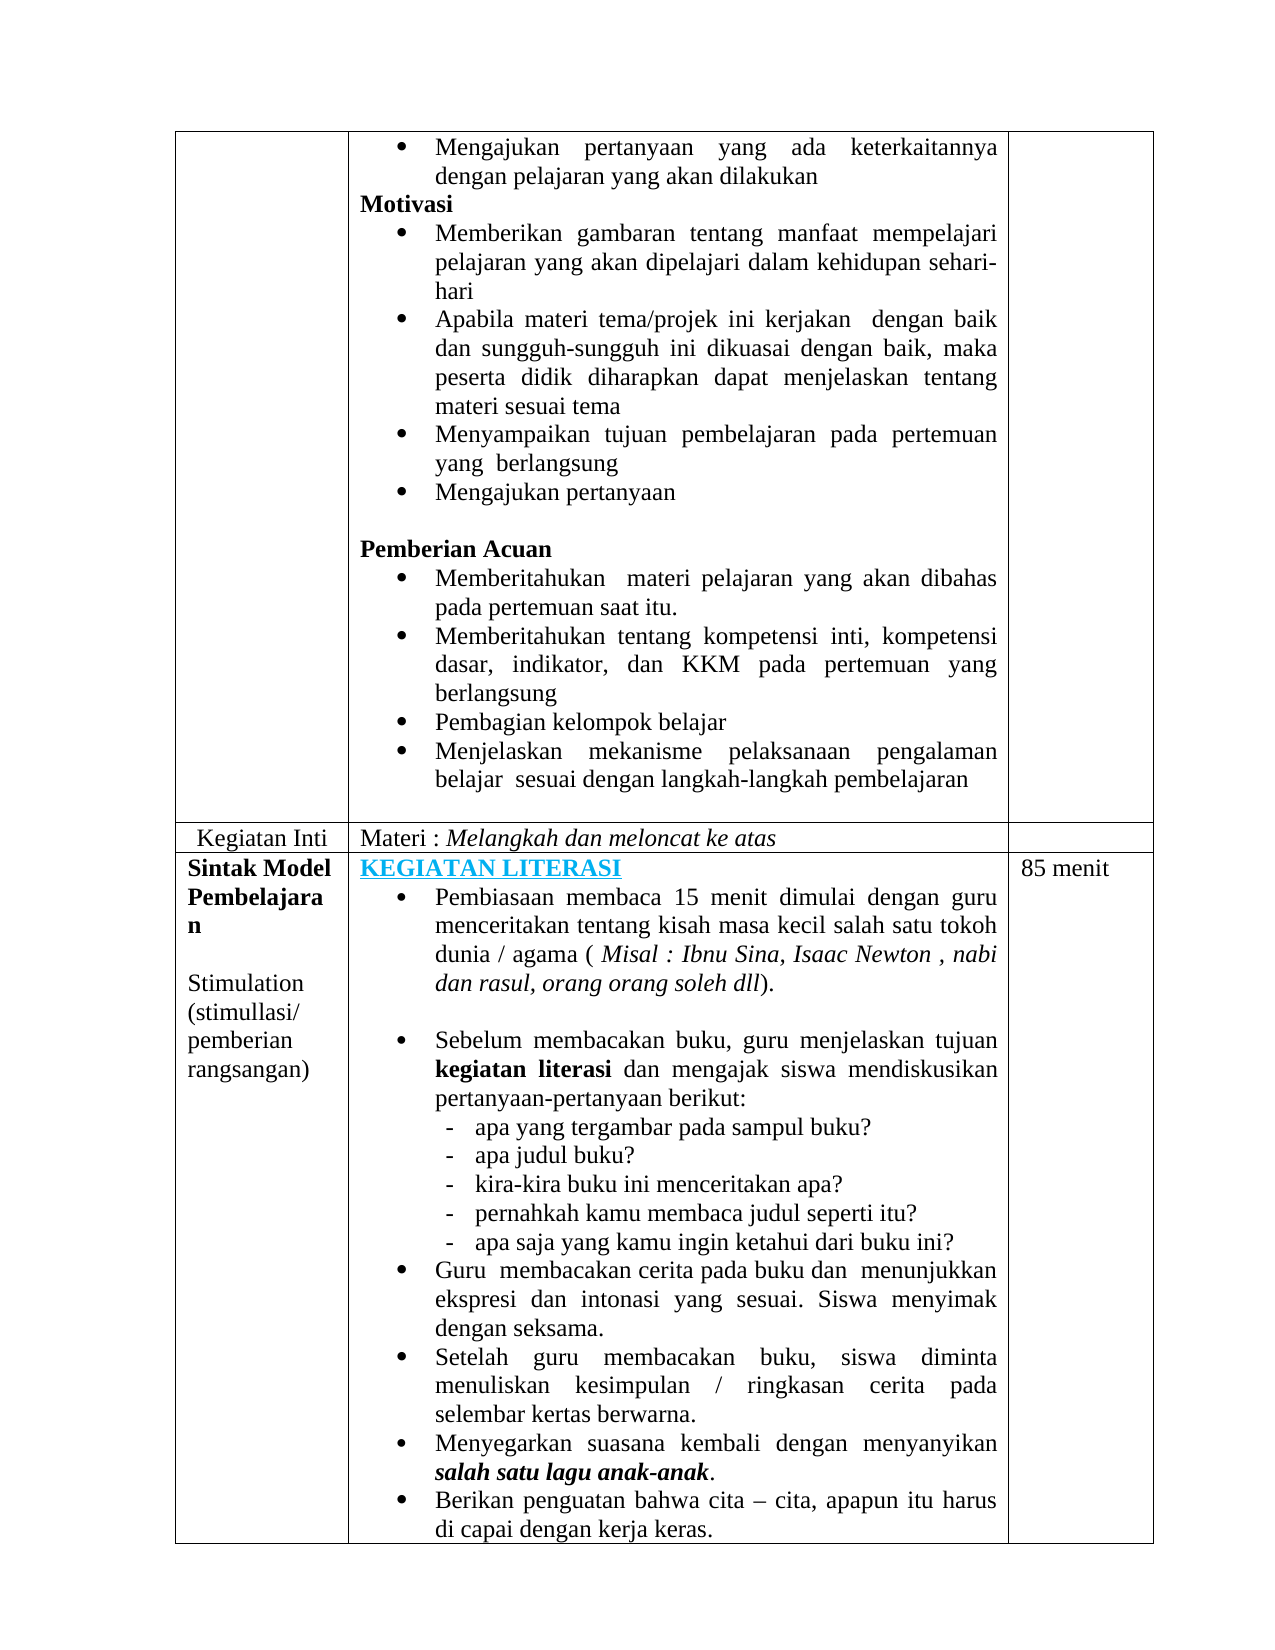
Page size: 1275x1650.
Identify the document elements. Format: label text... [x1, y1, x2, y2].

table_cell [176, 132, 348, 822]
table_cell KEGIATAN LITERASI Pembiasaan membaca 15 menit dimulai dengan guru menceritakan tentang kisah masa kecil salah satu tokoh dunia / agama ( Misal : Ibnu Sina, Isaac Newton , nabi dan rasul, orang orang soleh dll). Sebelum membacakan buku, guru menjelaskan tujuan kegiatan literasi dan mengajak siswa mendiskusikan pertanyaan-pertanyaan berikut: apa yang tergambar pada sampul buku? apa judul buku? kira-kira buku ini menceritakan apa? pernahkah kamu membaca judul seperti itu? apa saja yang kamu ingin ketahui dari buku ini? Guru membacakan cerita pada buku dan menunjukkan ekspresi dan intonasi yang sesuai. Siswa menyimak dengan seksama. Setelah guru membacakan buku, siswa diminta menuliskan kesimpulan / ringkasan cerita pada selembar kertas berwarna. Menyegarkan suasana kembali dengan menyanyikan salah satu lagu anak-anak. Berikan penguatan bahwa cita – cita, apapun itu harus di capai dengan kerja keras. Peserta didik diberi motivasi atau rangsangan untuk memusatkan perhatian pada topik materi : Melangkah dan meloncat ke atasdengan cara : Melihat (tanpa atau dengan Alat) Menayangkan gambar/foto/video yang relevan Mengamati Lembar kerja materi : Melangkah dan meloncat ke atas pemberian contoh-contoh materi : Melangkah dan meloncat ke atasuntuk dapat dikembangkan peserta didik, dari media interaktif, dsb Membaca. Kegiatan literasi ini dilakukan di rumah dan di sekolah dengan membaca materi dari buku paket atau buku-buku penunjang lain, dari internet/materi yang berhubungan dengan : Melangkah dan meloncat ke atas Menulis Menulis resume dari hasil pengamatan dan bacaan terkait : Melangkah dan meloncat ke atas Mendengar Pemberian materi : Melangkah dan meloncat ke atas oleh guru Menyimak Penjelasan pengantar kegiatan secara garis besar/global tentang materi pelajaran mengenai materi : : Melangkah dan meloncat ke atas Siswa diajak untuk melatih rasa syukur, kesungguhan dan kedisiplinan, ketelitian, mencari informasi Siswa mempertunjukkan hasil kerja kelompoknya untuk menarikan tari hasil kreasi kelompok yang merupakan kreasi dari daerah di Indonesia. Siswa berlatih kembali beberapa gerakan hasil kreasinya dengan mengikuti irama dan ketukan dari musik pengiring tarian tersebut. Siswa bekerja sama dengan kelompoknya agar menghasilkan harmoni yang indah Siswa dan guru merayakan kegiatan pembelajaran dengan bernyanyi dan bermain peran [349, 853, 1008, 1543]
table_cell Kegiatan Inti [176, 823, 348, 852]
table_cell 85 menit [1009, 853, 1153, 1543]
table_cell [1009, 132, 1153, 822]
table_cell [1009, 823, 1153, 852]
table_cell Guru Orientasi Kelas dibuka dengan salam, menanyakan kabar dan mengecek kehadiran siswa. Kelas dilanjutkan dengan doa dipimpin oleh salah seorang siswa. Siswa yang diminta membaca doa adalah siswa yang hari itu datang paling awal ( Menghargai kedisiplinan siswa ) Siswa diingatkan untuk selalu mengutamakan sikap disiplin setiap saat dan manfaatnya bagi tercapainya cita – cita. Menyanyikan salah satu Lagu Wajib/Lagu Nasional. Guru memberikan penguatan tentang pentingnya menanamkan semangat Nasionalisme. Siswa diminta untuk memeriksa kerapian diri dan kebersihan kelas Siswa memperhatikan penjelasan guru tentang tujuan, manfaat dan aktivitas pembelajaran yang akan dilakukan. Siswa menyimak penjelasan guru tentang pentingnya sikap disiplin, kerja sama, dan mandiri yang akan dikembangkan dalam pembelajaran. Aperpepsi Mengaitkan materi/tema/kegiatan pembelajaran yang akan dilakukan dengan pengalaman peserta didik dengan materi/tema/kegiatan sebelumnya. Mengingatkan kembali materi prasyarat dengan bertanya. Mengajukan pertanyaan yang ada keterkaitannya dengan pelajaran yang akan dilakukan Motivasi Memberikan gambaran tentang manfaat mempelajari pelajaran yang akan dipelajari dalam kehidupan sehari-hari Apabila materi tema/projek ini kerjakan dengan baik dan sungguh-sungguh ini dikuasai dengan baik, maka peserta didik diharapkan dapat menjelaskan tentang materi sesuai tema Menyampaikan tujuan pembelajaran pada pertemuan yang berlangsung Mengajukan pertanyaan Pemberian Acuan Memberitahukan materi pelajaran yang akan dibahas pada pertemuan saat itu. Memberitahukan tentang kompetensi inti, kompetensi dasar, indikator, dan KKM pada pertemuan yang berlangsung Pembagian kelompok belajar Menjelaskan mekanisme pelaksanaan pengalaman belajar sesuai dengan langkah-langkah pembelajaran [349, 132, 1008, 822]
table_cell Materi : Melangkah dan meloncat ke atas [349, 823, 1008, 852]
table_cell Sintak Model Pembelajaran Stimulation (stimullasi/ pemberian rangsangan) [176, 853, 348, 1543]
